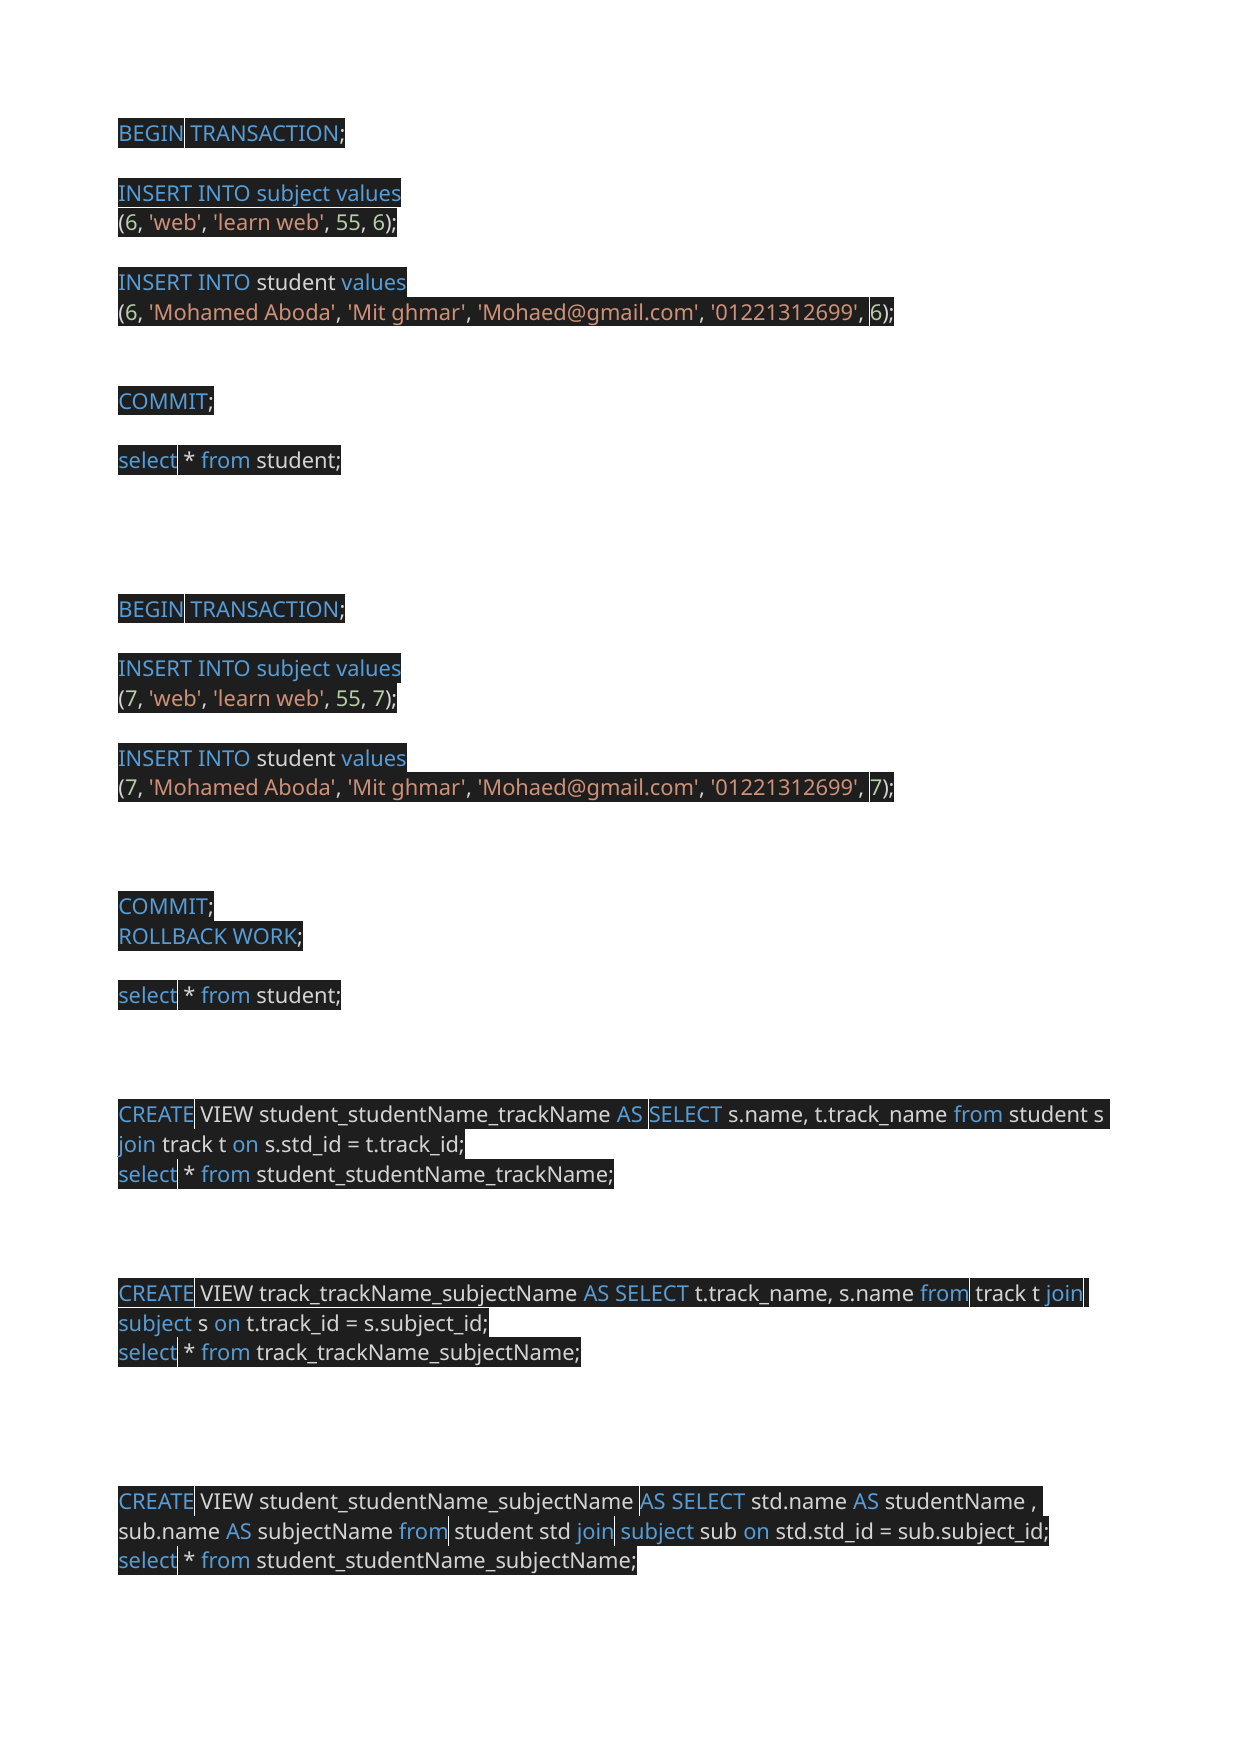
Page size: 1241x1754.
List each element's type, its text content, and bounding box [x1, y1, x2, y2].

text (7, 'web', 'learn web', 55, 7); [118, 683, 1122, 713]
text (7, 'Mohamed Aboda', 'Mit ghmar', 'Mohaed@gmail.com', '01221312699', 7); [118, 772, 1122, 802]
text INSERT INTO student values [118, 267, 1122, 297]
text select * from student_studentName_trackName; [118, 1159, 1122, 1189]
text CREATE VIEW student_studentName_subjectName AS SELECT std.name AS studentName , sub.name AS subjectName from student std join subject sub on std.std_id = sub.subject_id; [118, 1486, 1122, 1546]
text select * from track_trackName_subjectName; [118, 1337, 1122, 1367]
text ROLLBACK WORK; [118, 921, 1122, 951]
text INSERT INTO student values [118, 742, 1122, 772]
text select * from student; [118, 980, 1122, 1010]
text INSERT INTO subject values [118, 178, 1122, 207]
text select * from student_studentName_subjectName; [118, 1546, 1122, 1575]
text CREATE VIEW student_studentName_trackName AS SELECT s.name, t.track_name from student s join track t on s.std_id = t.track_id; [118, 1099, 1122, 1159]
text (6, 'Mohamed Aboda', 'Mit ghmar', 'Mohaed@gmail.com', '01221312699', 6); [118, 297, 1122, 326]
text INSERT INTO subject values [118, 653, 1122, 683]
text select * from student; [118, 445, 1122, 475]
text CREATE VIEW track_trackName_subjectName AS SELECT t.track_name, s.name from track t join subject s on t.track_id = s.subject_id; [118, 1278, 1122, 1337]
text (6, 'web', 'learn web', 55, 6); [118, 207, 1122, 237]
text COMMIT; [118, 891, 1122, 921]
text COMMIT; [118, 386, 1122, 415]
text BEGIN TRANSACTION; [118, 118, 1122, 148]
text BEGIN TRANSACTION; [118, 594, 1122, 623]
